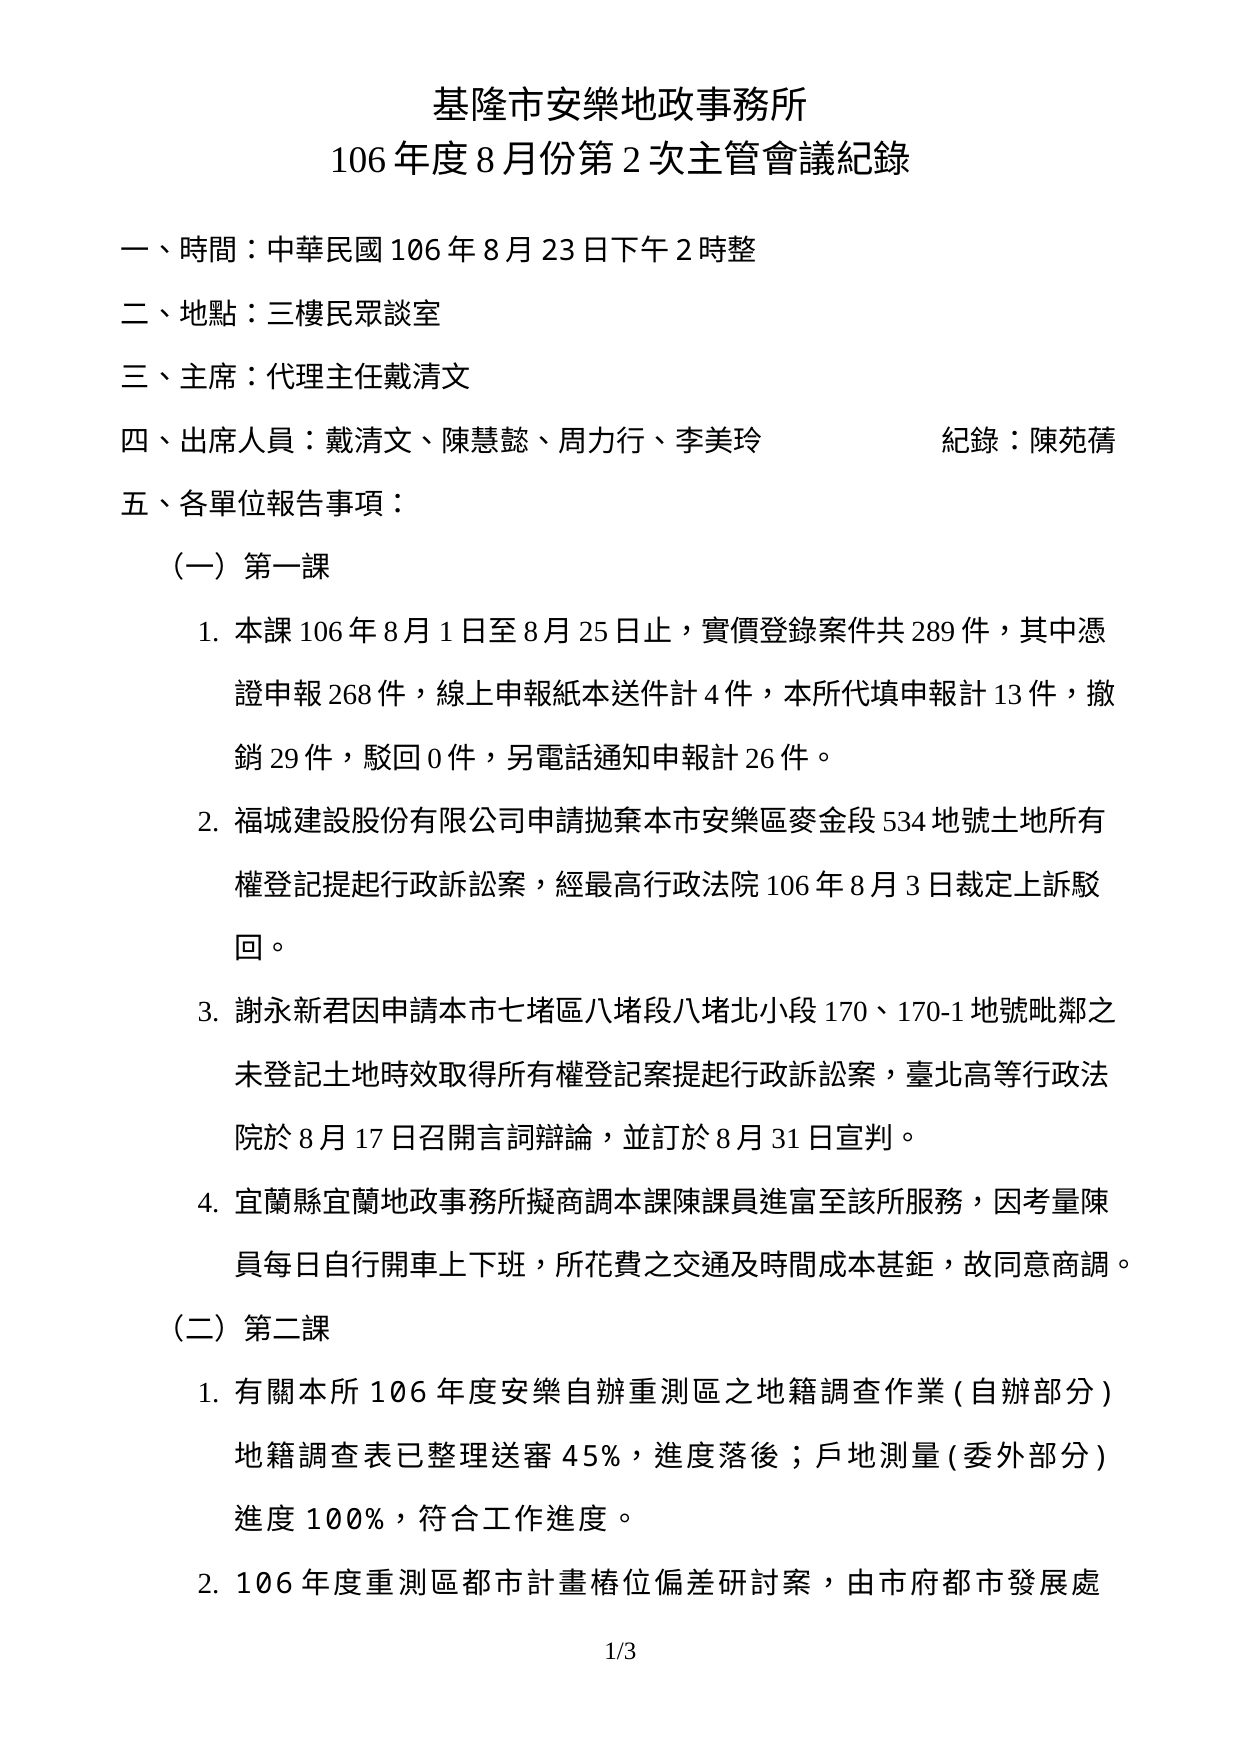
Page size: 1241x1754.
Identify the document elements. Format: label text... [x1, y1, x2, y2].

list 謝永新君因申請本市七堵區八堵段八堵北小段170、170-1地號毗鄰之未登記土地時效取得所有權登記案提起行政訴訟案，臺北高等行政法院於8月17日召開言詞辯論，並訂於8月31日宣判。 [197, 988, 1122, 1157]
list 宜蘭縣宜蘭地政事務所擬商調本課陳課員進富至該所服務，因考量陳員每日自行開車上下班，所花費之交通及時間成本甚鉅，故同意商調。 [197, 1178, 1122, 1284]
list 有關本所106年度安樂自辦重測區之地籍調查作業(自辦部分)地籍調查表已整理送審45%，進度落後；戶地測量(委外部分)進度100%，符合工作進度。 [197, 1369, 1122, 1538]
list 主席：代理主任戴清文 [119, 354, 1122, 396]
list 地點：三樓民眾談室 [119, 290, 1122, 332]
list 本課106年8月1日至8月25日止，實價登錄案件共289件，其中憑證申報268件，線上申報紙本送件計4件，本所代填申報計13件，撤銷29件，駁回0件，另電話通知申報計26件。 [197, 607, 1122, 777]
list 福城建設股份有限公司申請拋棄本市安樂區麥金段534地號土地所有權登記提起行政訴訟案，經最高行政法院106年8月3日裁定上訴駁回。 [197, 798, 1122, 967]
list 106年度重測區都市計畫樁位偏差研討案，由市府都市發展處 [197, 1559, 1122, 1602]
text 106年度8月份第2次主管會議紀錄 [118, 129, 1122, 183]
list 第二課 [156, 1305, 1122, 1347]
list 第一課 [156, 544, 1122, 586]
text 基隆市安樂地政事務所 [118, 75, 1122, 129]
list 出席人員：戴清文、陳慧懿、周力行、李美玲 紀錄：陳苑蒨 [119, 417, 1122, 459]
list 時間：中華民國106年8月23日下午2時整 [119, 227, 1122, 269]
list 各單位報告事項： [119, 481, 1122, 523]
